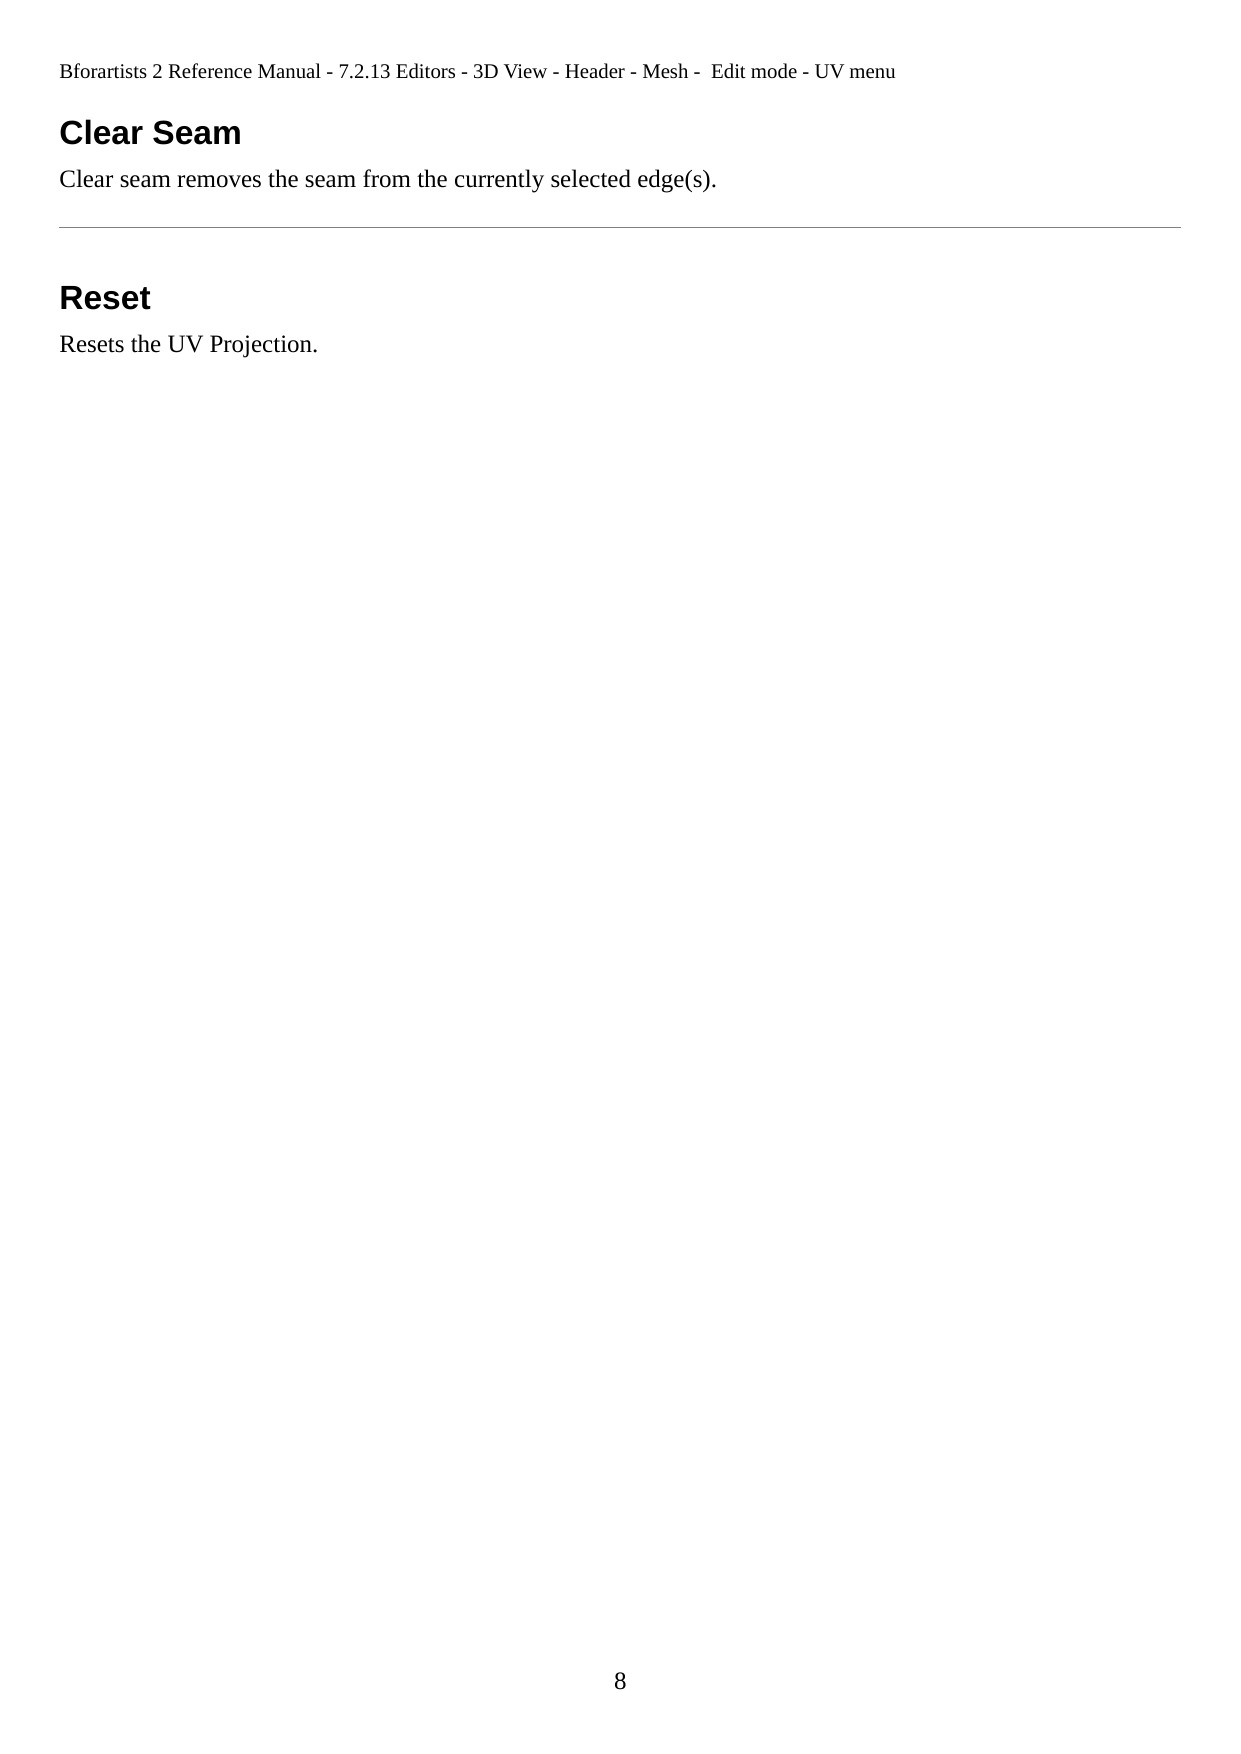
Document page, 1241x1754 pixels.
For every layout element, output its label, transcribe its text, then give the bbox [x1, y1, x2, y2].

subtitle Clear Seam [59, 113, 1181, 151]
subtitle Reset [59, 278, 1181, 316]
text Resets the UV Projection. [59, 329, 1181, 358]
text Clear seam removes the seam from the currently selected edge(s). [59, 164, 1181, 192]
